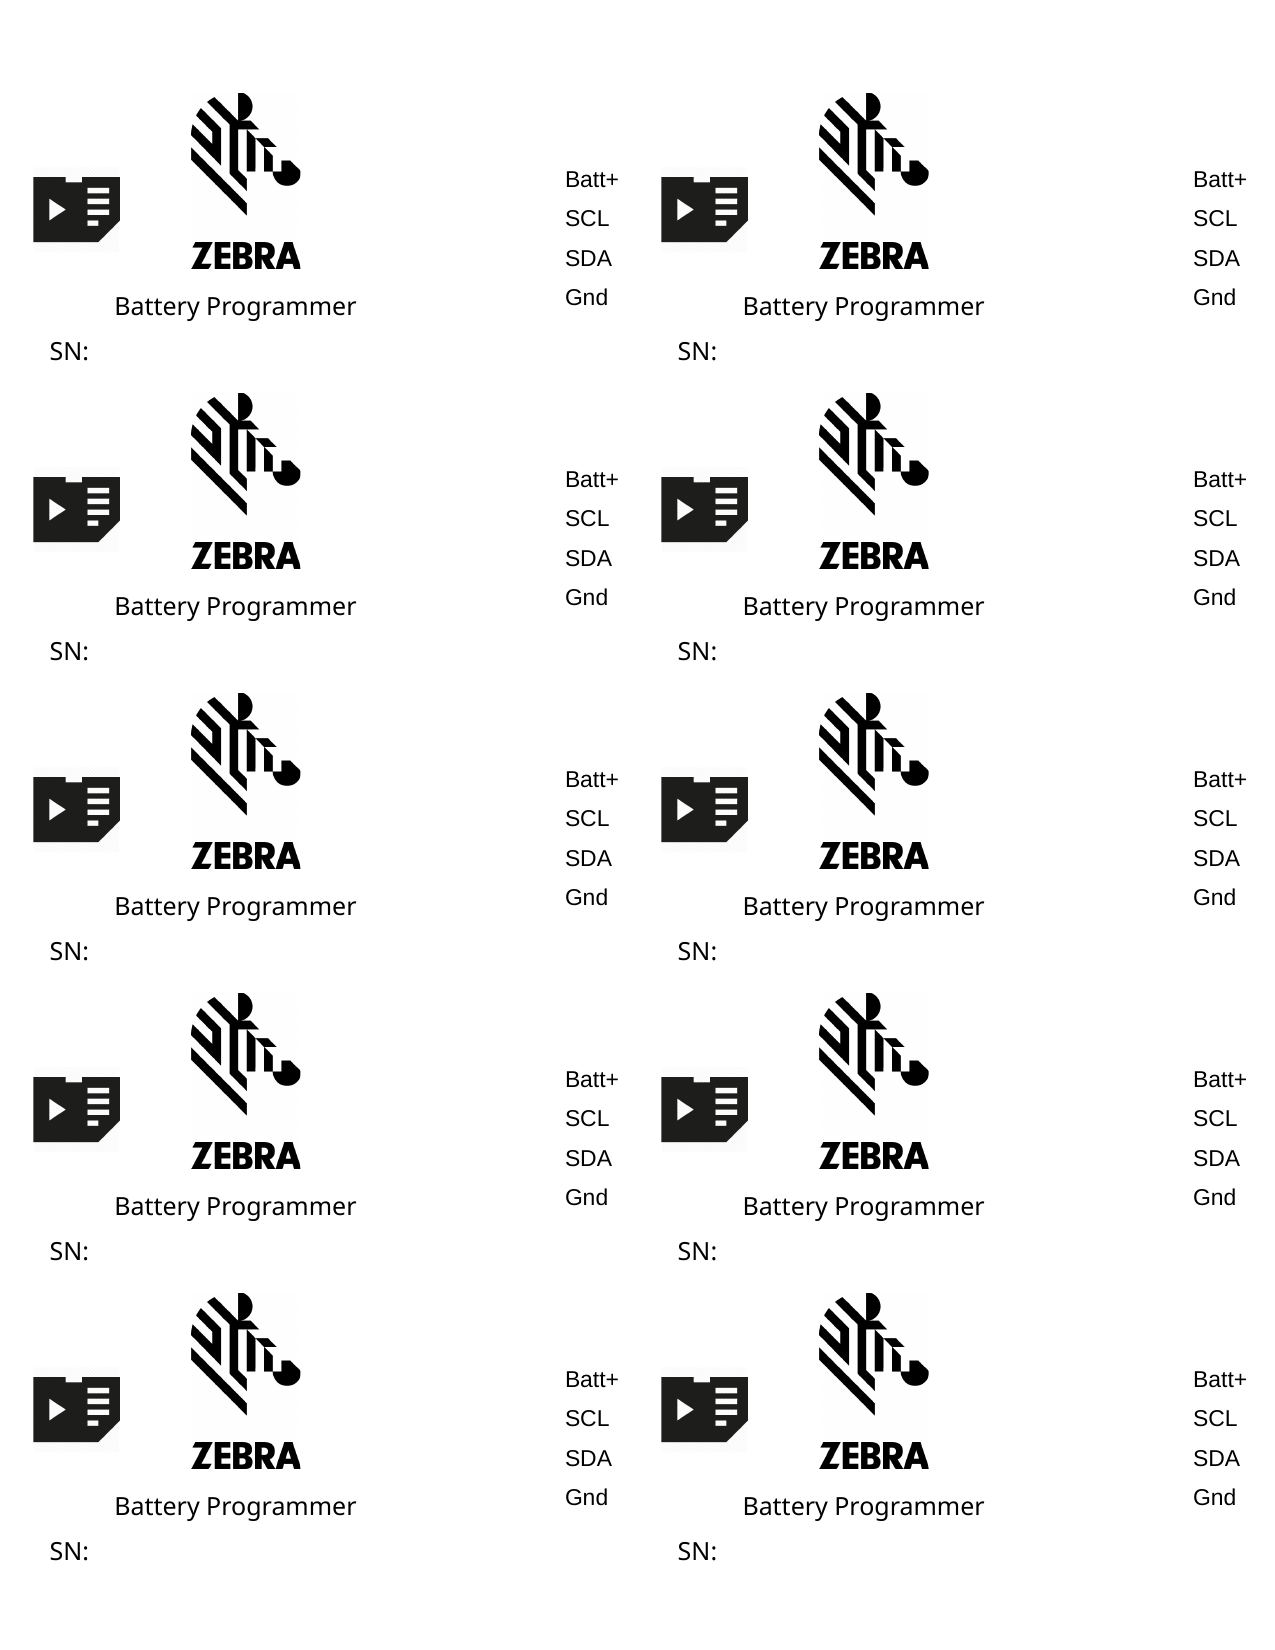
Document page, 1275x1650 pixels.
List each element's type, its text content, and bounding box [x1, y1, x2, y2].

picture [661, 766, 748, 853]
text SN: [23, 1534, 623, 1568]
text SN: [23, 934, 623, 968]
picture [819, 1293, 929, 1469]
text SN: [23, 1234, 623, 1268]
picture [661, 1066, 748, 1153]
picture [191, 993, 301, 1169]
picture [191, 393, 301, 569]
picture [819, 693, 929, 869]
picture [33, 1066, 120, 1153]
picture [661, 166, 748, 253]
picture [661, 466, 748, 553]
picture [33, 166, 120, 253]
text SN: [23, 334, 623, 368]
picture [819, 993, 929, 1169]
picture [191, 693, 301, 869]
text SN: [652, 934, 1252, 968]
text SN: [23, 634, 623, 668]
picture [33, 1366, 120, 1453]
picture [33, 466, 120, 553]
text SN: [652, 634, 1252, 668]
text SN: [652, 1234, 1252, 1268]
text SN: [652, 334, 1252, 368]
picture [819, 393, 929, 569]
text SN: [652, 1534, 1252, 1568]
picture [661, 1366, 748, 1453]
picture [33, 766, 120, 853]
picture [819, 93, 929, 269]
picture [191, 93, 301, 269]
picture [191, 1293, 301, 1469]
